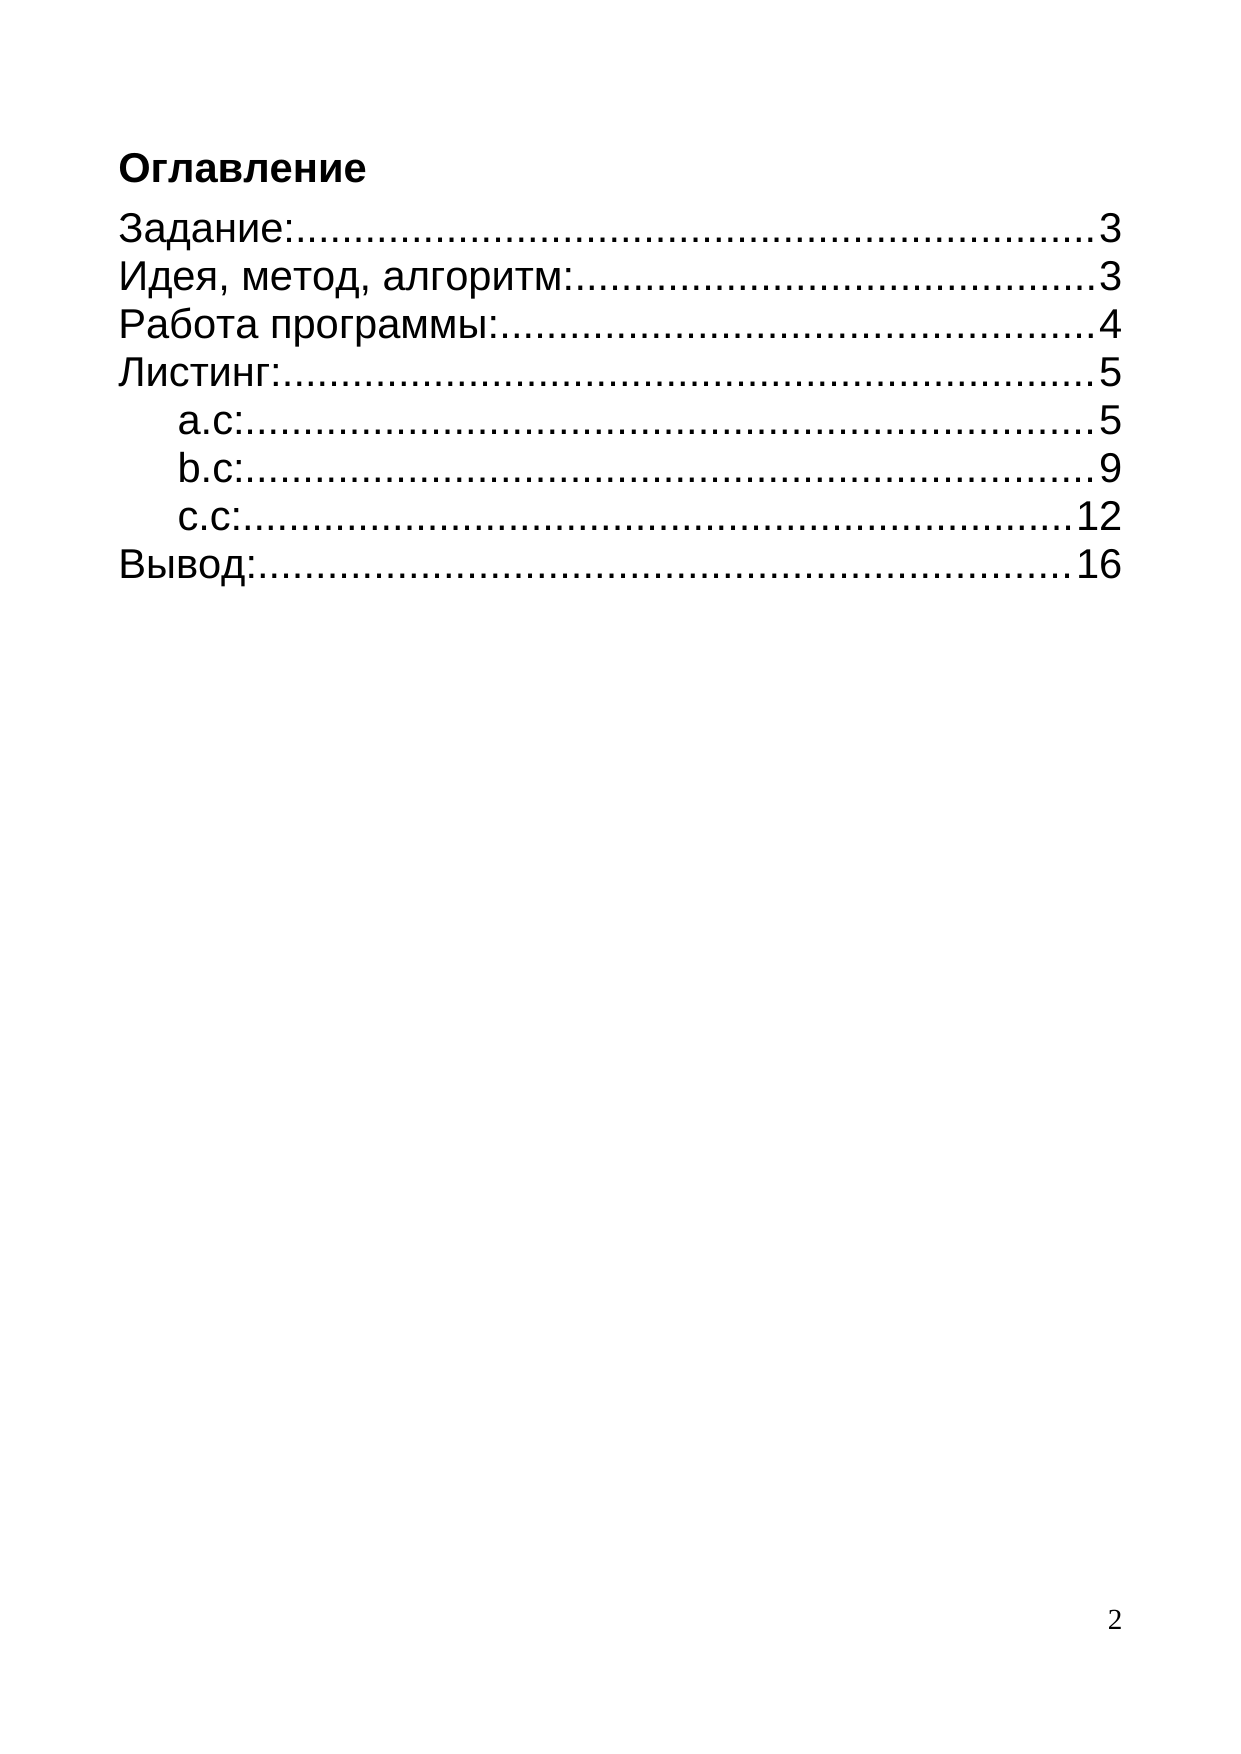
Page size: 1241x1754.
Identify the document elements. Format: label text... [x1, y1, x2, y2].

text Задание: 3 [118, 203, 1122, 251]
text a.c: 5 [177, 395, 1122, 443]
subtitle Оглавление [118, 143, 1122, 191]
text Работа программы: 4 [118, 299, 1122, 347]
text Вывод: 16 [118, 539, 1122, 587]
text c.c: 12 [177, 491, 1122, 539]
text Идея, метод, алгоритм: 3 [118, 251, 1122, 299]
text Листинг: 5 [118, 347, 1122, 395]
text b.c: 9 [177, 443, 1122, 491]
